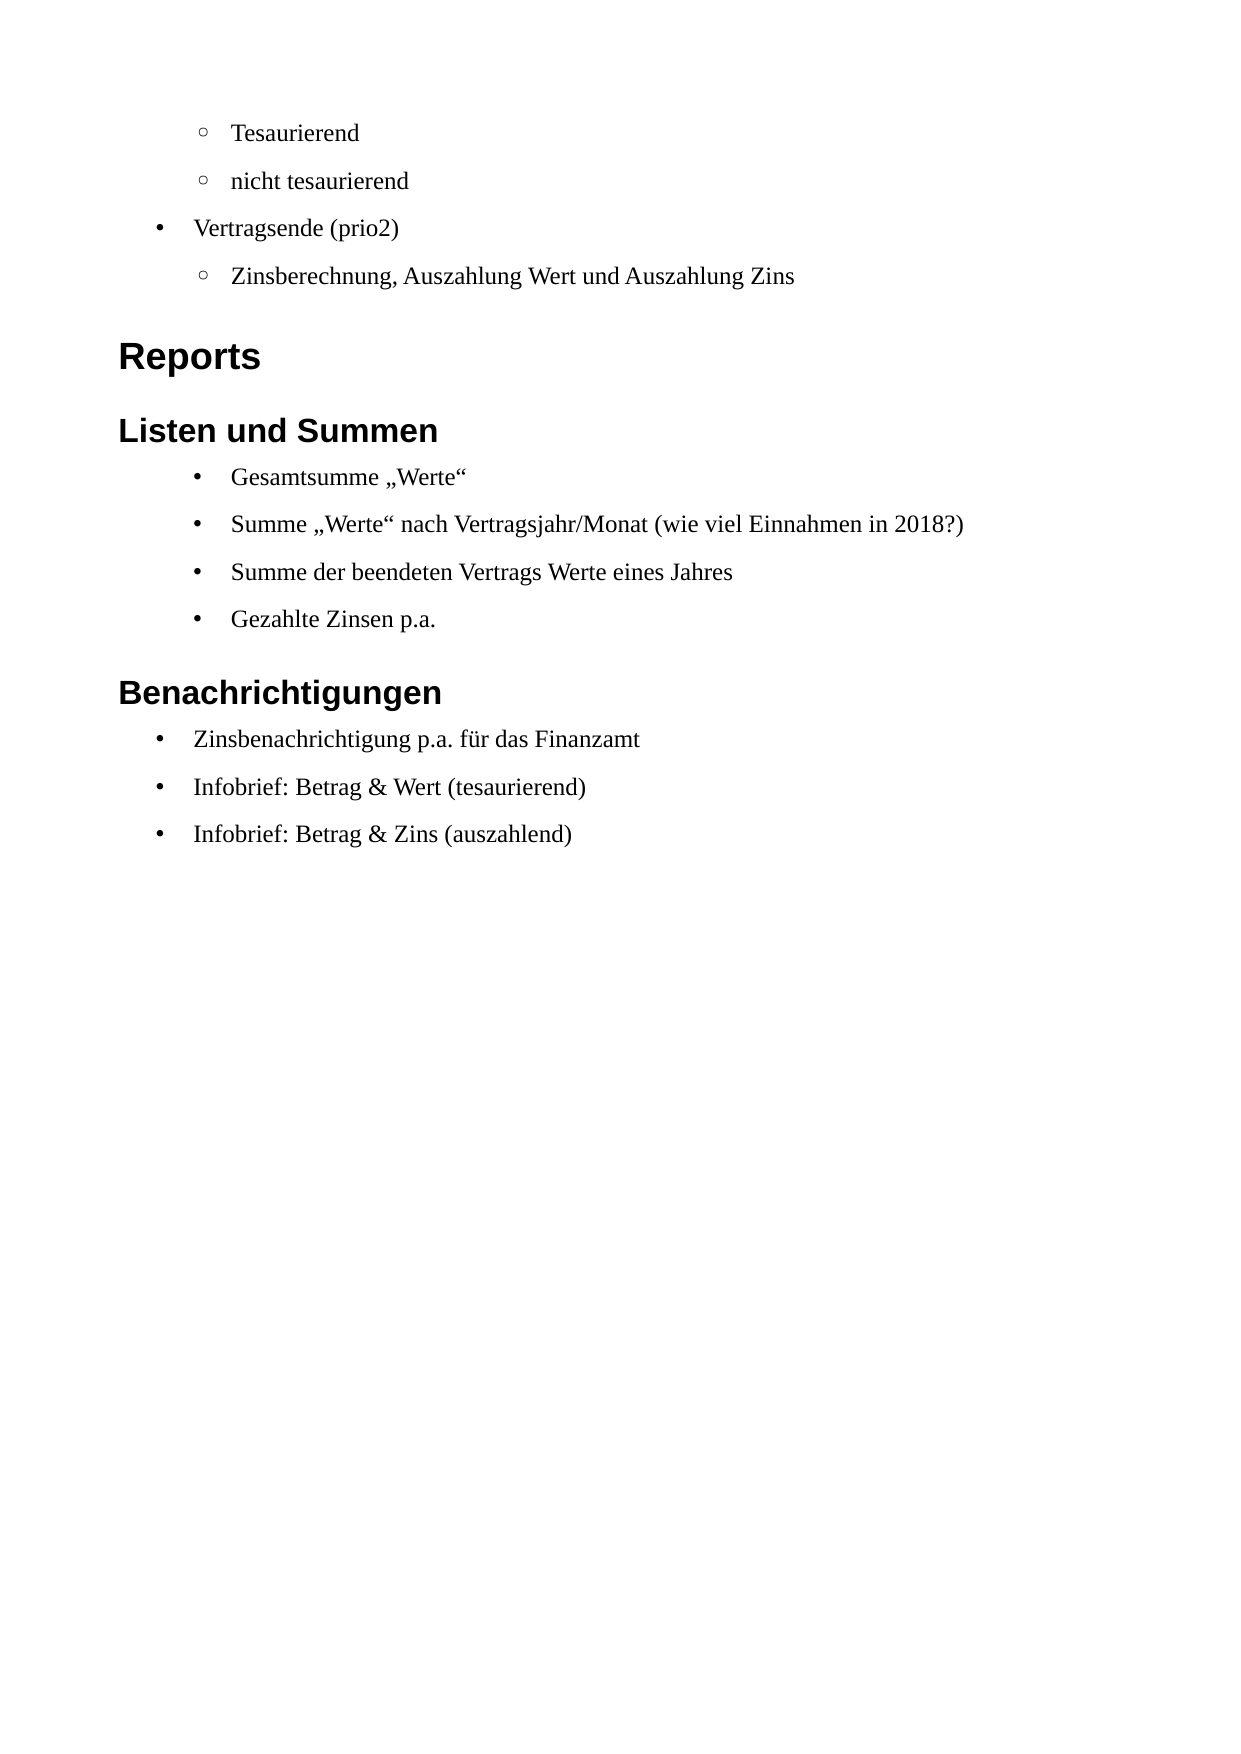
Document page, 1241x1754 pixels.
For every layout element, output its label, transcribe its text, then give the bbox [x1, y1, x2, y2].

list Vertragsende (prio2) [156, 213, 1122, 242]
list Summe der beendeten Vertrags Werte eines Jahres [193, 557, 1122, 586]
list Infobrief: Betrag & Zins (auszahlend) [156, 819, 1122, 848]
subtitle Listen und Summen [118, 411, 1122, 449]
list Zinsbenachrichtigung p.a. für das Finanzamt [156, 724, 1122, 753]
list Summe „Werte“ nach Vertragsjahr/Monat (wie viel Einnahmen in 2018?) [193, 509, 1122, 538]
list Infobrief: Betrag & Wert (tesaurierend) [156, 772, 1122, 800]
list Gesamtsumme „Werte“ [193, 462, 1122, 490]
list nicht tesaurierend [193, 166, 1122, 194]
subtitle Benachrichtigungen [118, 673, 1122, 712]
subtitle Reports [118, 333, 1122, 377]
list Tesaurierend [193, 118, 1122, 147]
list Gezahlte Zinsen p.a. [193, 604, 1122, 633]
list Zinsberechnung, Auszahlung Wert und Auszahlung Zins [193, 261, 1122, 290]
